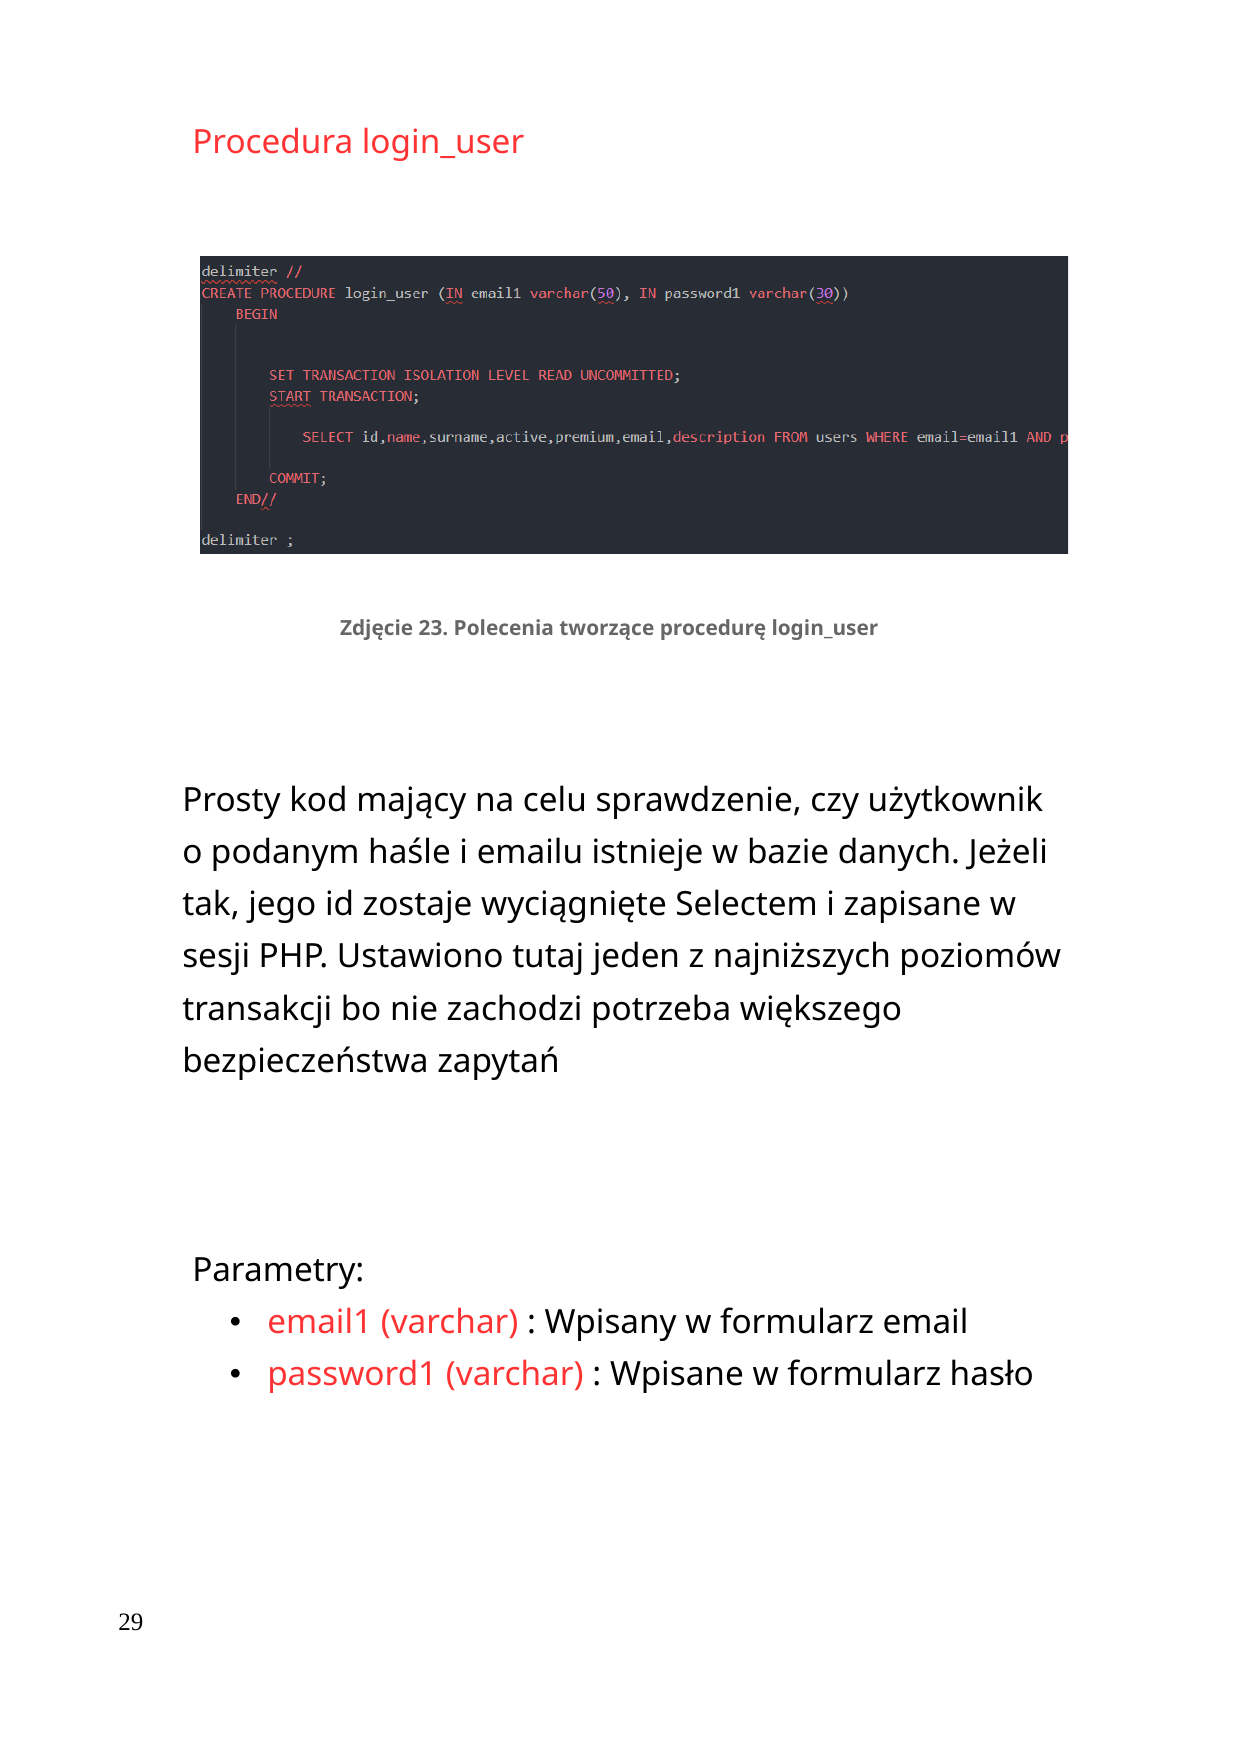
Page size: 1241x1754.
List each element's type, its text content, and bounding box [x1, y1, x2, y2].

text Procedura login_user [118, 118, 1122, 163]
text Zdjęcie 23. Polecenia tworzące procedurę login_user [118, 613, 1122, 641]
list password1 (varchar) : Wpisane w formularz hasło [229, 1350, 1122, 1395]
text Parametry: [118, 1245, 1122, 1291]
list email1 (varchar) : Wpisany w formularz email [229, 1297, 1122, 1343]
text Prosty kod mający na celu sprawdzenie, czy użytkownik o podanym haśle i emailu istnieje w bazie danych. Jeżeli tak, jego id zostaje wyciągnięte Selectem i zapisane w sesji PHP. Ustawiono tutaj jeden z najniższych poziomów transakcji bo nie zachodzi potrzeba większego bezpieczeństwa zapytań [182, 776, 1069, 1082]
